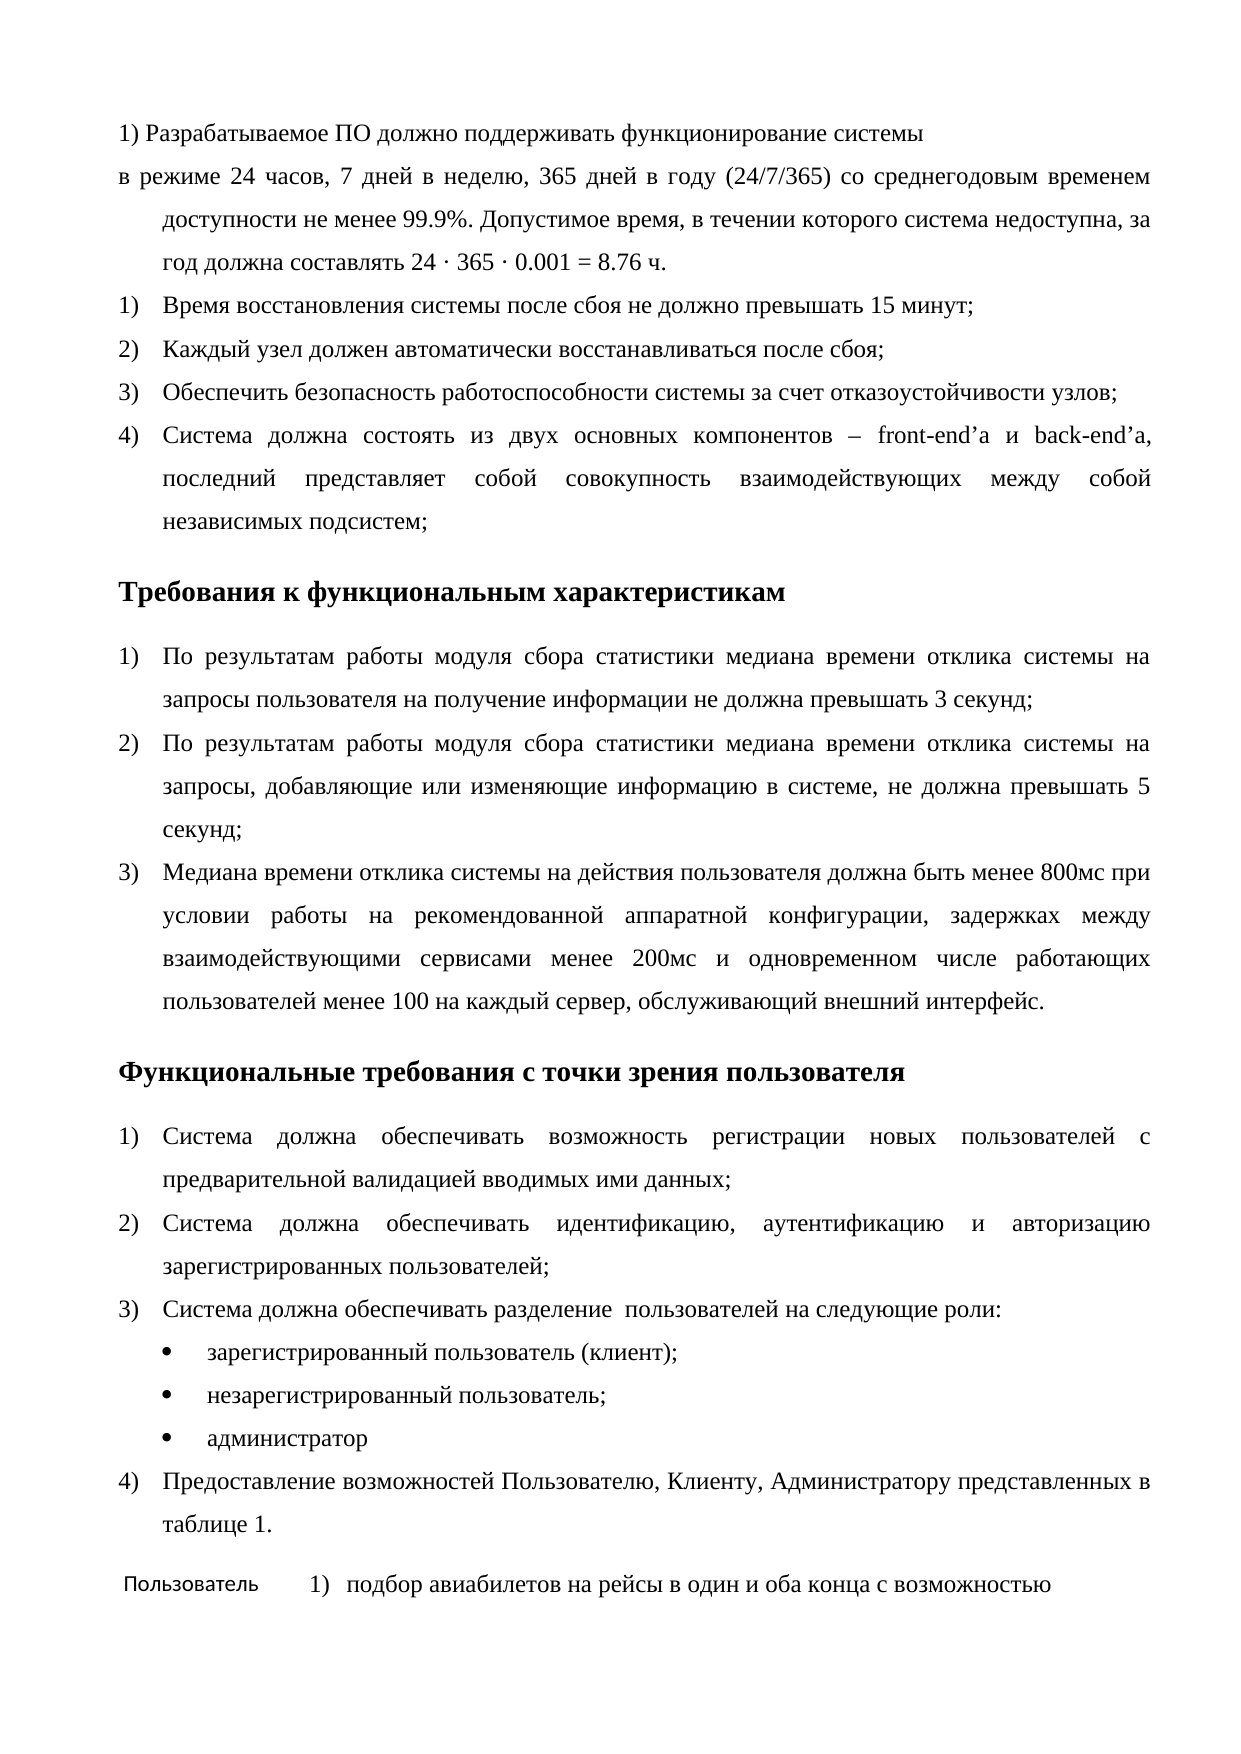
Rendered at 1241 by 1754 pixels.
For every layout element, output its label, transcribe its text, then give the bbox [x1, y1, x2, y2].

list зарегистрированный пользователь (клиент); [162, 1337, 1152, 1366]
list Система должна обеспечивать разделение пользователей на следующие роли: [118, 1294, 1152, 1323]
list администратор [162, 1423, 1152, 1452]
list незарегистрированный пользователь; [162, 1380, 1152, 1409]
table_header подбор авиабилетов на рейсы в один и оба конца с возможностью [271, 1569, 1152, 1636]
list Система должна обеспечивать возможность регистрации новых пользователей с предварительной валидацией вводимых ими данных; [118, 1121, 1152, 1193]
list Каждый узел должен автоматически восстанавливаться после сбоя; [118, 334, 1152, 362]
list По результатам работы модуля сбора статистики медиана времени отклика системы на запросы пользователя на получение информации не должна превышать 3 секунд; [118, 641, 1152, 713]
list Система должна обеспечивать идентификацию, аутентификацию и авторизацию зарегистрированных пользователей; [118, 1208, 1152, 1279]
list в режиме 24 часов, 7 дней в неделю, 365 дней в году (24/7/365) со среднегодовым временем доступности не менее 99.9%. Допустимое время, в течении которого система недоступна, за год должна составлять 24 · 365 · 0.001 = 8.76 ч. [118, 161, 1152, 276]
list Предоставление возможностей Пользователю, Клиенту, Администратору представленных в таблице 1. [118, 1466, 1152, 1538]
list Обеспечить безопасность работоспособности системы за счет отказоустойчивости узлов; [118, 377, 1152, 406]
list Время восстановления системы после сбоя не должно превышать 15 минут; [118, 291, 1152, 319]
text Требования к функциональным характеристикам [118, 574, 1152, 608]
list Медиана времени отклика системы на действия пользователя должна быть менее 800мс при условии работы на рекомендованной аппаратной конфигурации, задержках между взаимодействующими сервисами менее 200мс и одновременном числе работающих пользователей менее 100 на каждый сервер, обслуживающий внешний интерфейс. [118, 857, 1152, 1015]
list Система должна состоять из двух основных компонентов – front-end’а и back-end’a, последний представляет собой совокупность взаимодействующих между собой независимых подсистем; [118, 420, 1152, 535]
list По результатам работы модуля сбора статистики медиана времени отклика системы на запросы, добавляющие или изменяющие информацию в системе, не должна превышать 5 секунд; [118, 728, 1152, 843]
text Функциональные требования с точки зрения пользователя [118, 1054, 1152, 1088]
table_header Пользователь [118, 1569, 271, 1636]
list 1) Разрабатываемое ПО должно поддерживать функционирование системы [118, 118, 1152, 147]
